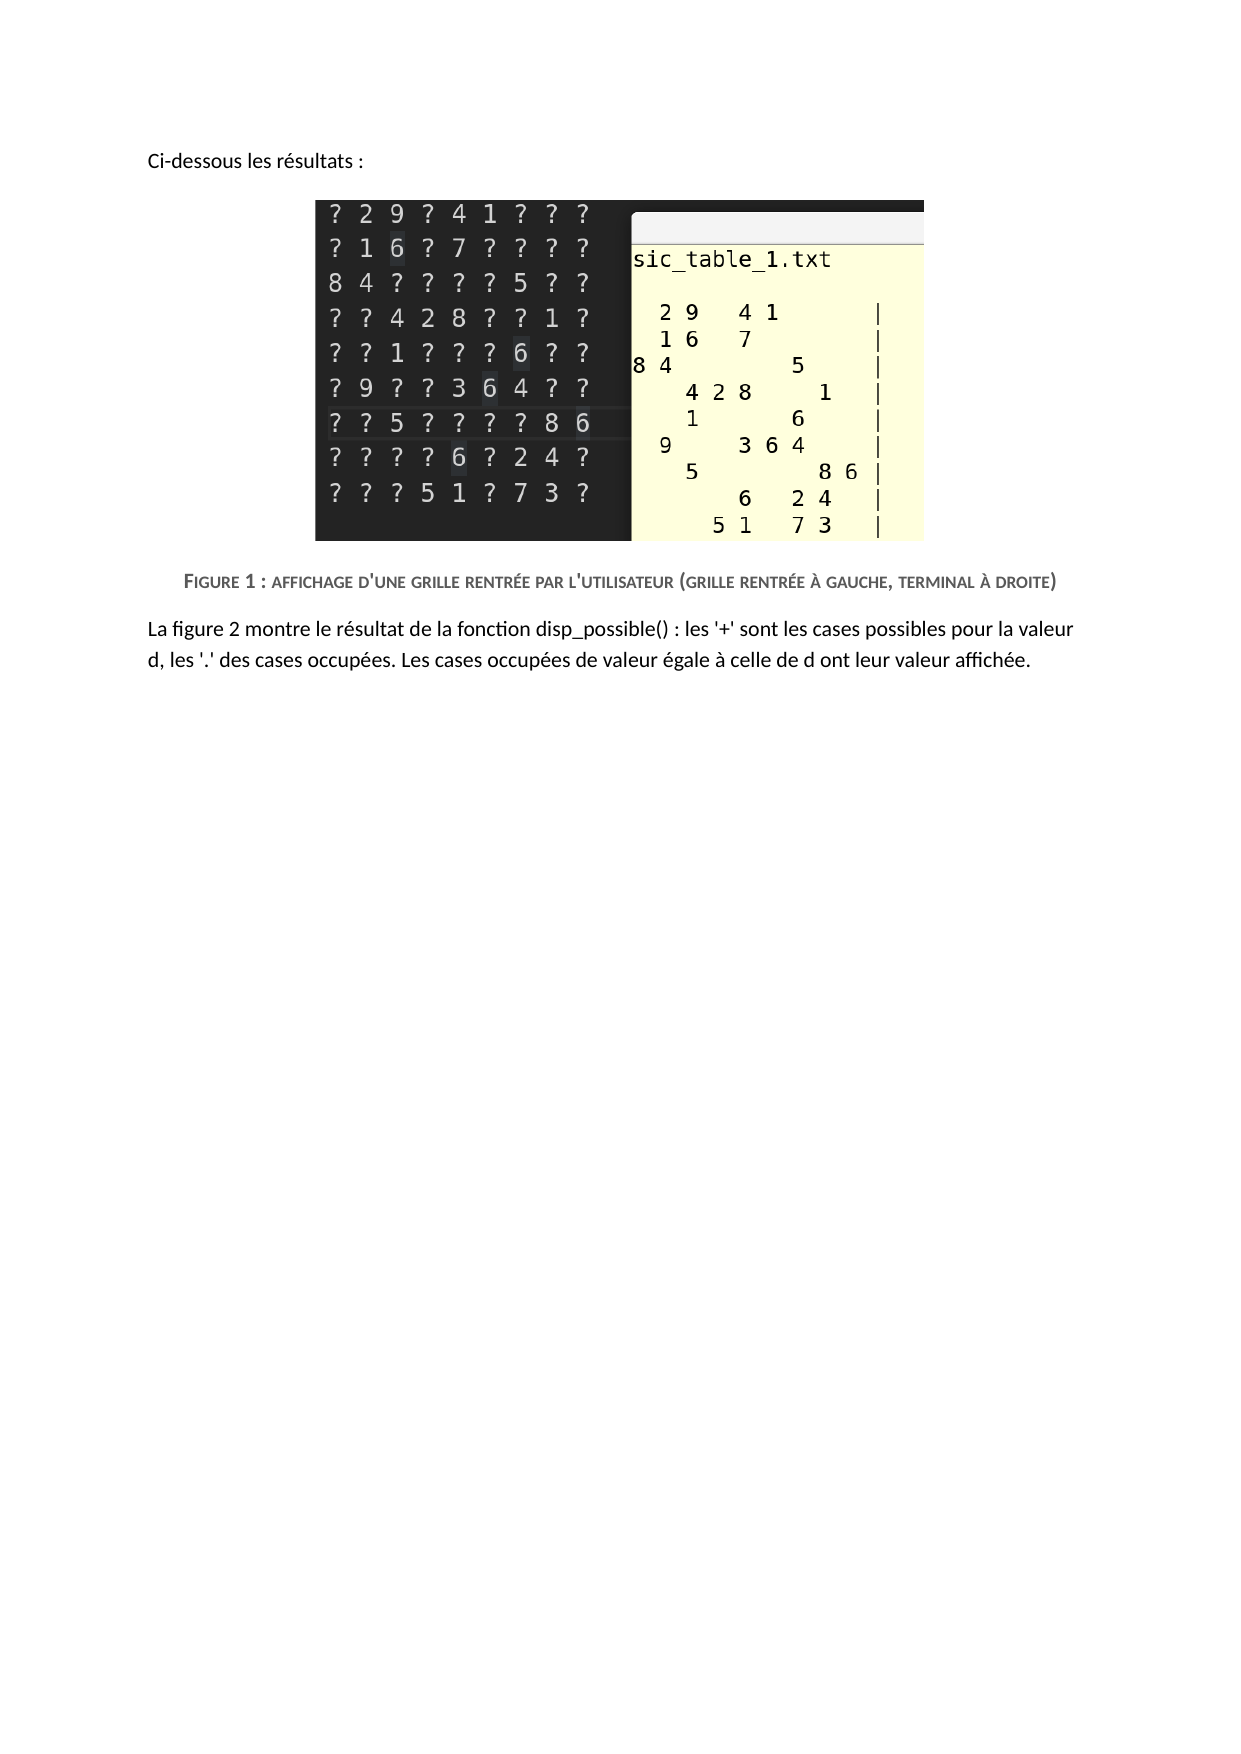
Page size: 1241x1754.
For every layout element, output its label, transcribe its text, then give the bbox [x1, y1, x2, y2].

text Figure 1 : affichage d'une grille rentrée par l'utilisateur (grille rentrée à gauche, terminal à droite) [148, 567, 1093, 594]
text La figure 2 montre le résultat de la fonction disp_possible() : les '+' sont les cases possibles pour la valeur d, les '.' des cases occupées. Les cases occupées de valeur égale à celle de d ont leur valeur affichée. [148, 615, 1093, 673]
text Ci-dessous les résultats : [148, 148, 1093, 174]
picture [315, 200, 924, 541]
